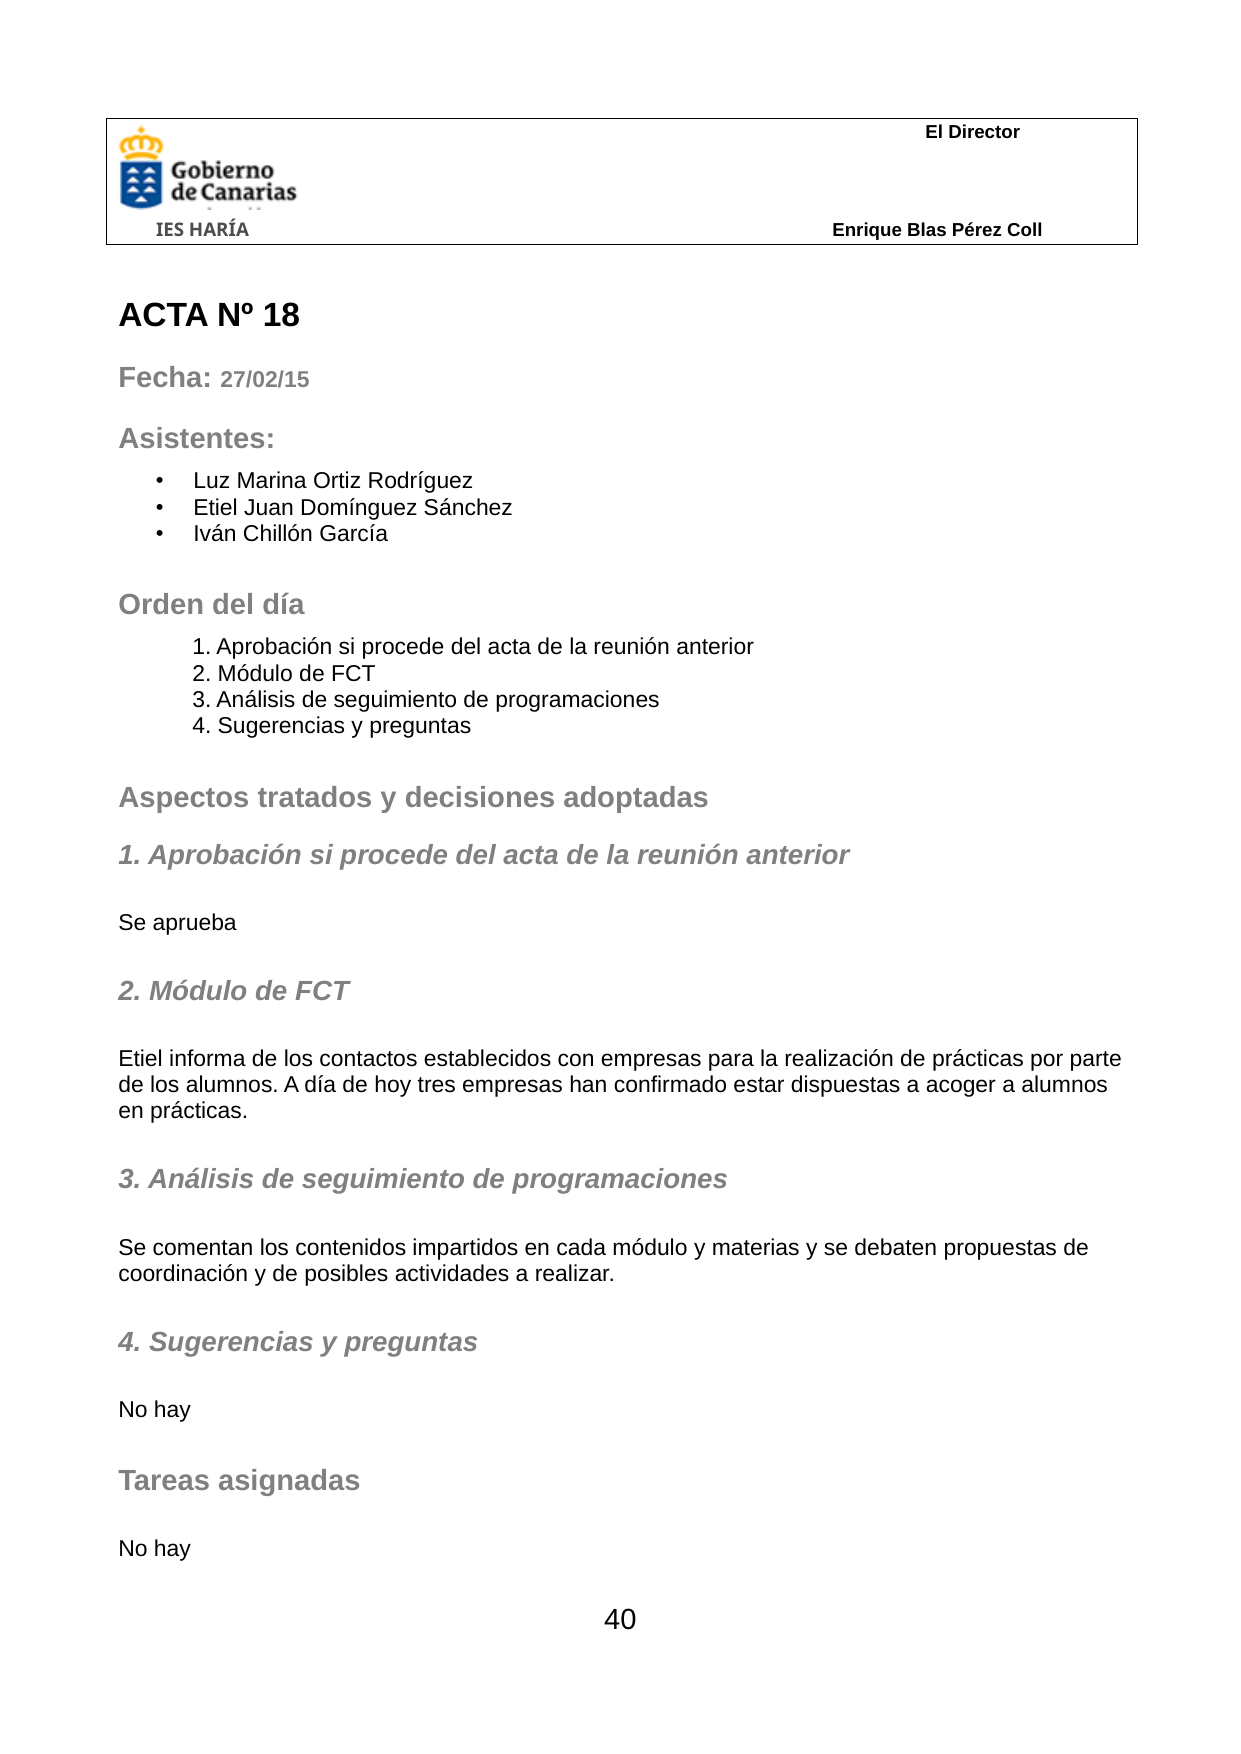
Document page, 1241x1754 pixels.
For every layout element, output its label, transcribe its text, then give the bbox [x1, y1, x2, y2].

text No hay [118, 1396, 1122, 1422]
text 2. Módulo de FCT [192, 659, 1122, 686]
text Se comentan los contenidos impartidos en cada módulo y materias y se debaten propuestas de coordinación y de posibles actividades a realizar. [118, 1233, 1122, 1286]
subtitle Aspectos tratados y decisiones adoptadas [118, 779, 1122, 813]
list Etiel Juan Domínguez Sánchez [156, 493, 1122, 520]
text No hay [118, 1535, 1122, 1562]
subtitle 2. Módulo de FCT [118, 974, 1122, 1006]
subtitle ACTA Nº 18 [118, 295, 1122, 333]
subtitle 4. Sugerencias y preguntas [118, 1325, 1122, 1357]
list Iván Chillón García [156, 520, 1122, 546]
text 4. Sugerencias y preguntas [192, 712, 1122, 739]
text 3. Análisis de seguimiento de programaciones [192, 686, 1122, 712]
subtitle Asistentes: [118, 421, 1122, 455]
list Luz Marina Ortiz Rodríguez [156, 467, 1122, 493]
picture [115, 123, 300, 210]
subtitle Fecha: 27/02/15 [118, 361, 1122, 394]
subtitle Orden del día [118, 587, 1122, 621]
text 1. Aprobación si procede del acta de la reunión anterior [192, 633, 1122, 659]
text Se aprueba [118, 909, 1122, 935]
subtitle 1. Aprobación si procede del acta de la reunión anterior [118, 838, 1122, 870]
subtitle Tareas asignadas [118, 1463, 1122, 1497]
subtitle 3. Análisis de seguimiento de programaciones [118, 1163, 1122, 1194]
text Etiel informa de los contactos establecidos con empresas para la realización de prácticas por parte de los alumnos. A día de hoy tres empresas han confirmado estar dispuestas a acoger a alumnos en prácticas. [118, 1045, 1122, 1124]
